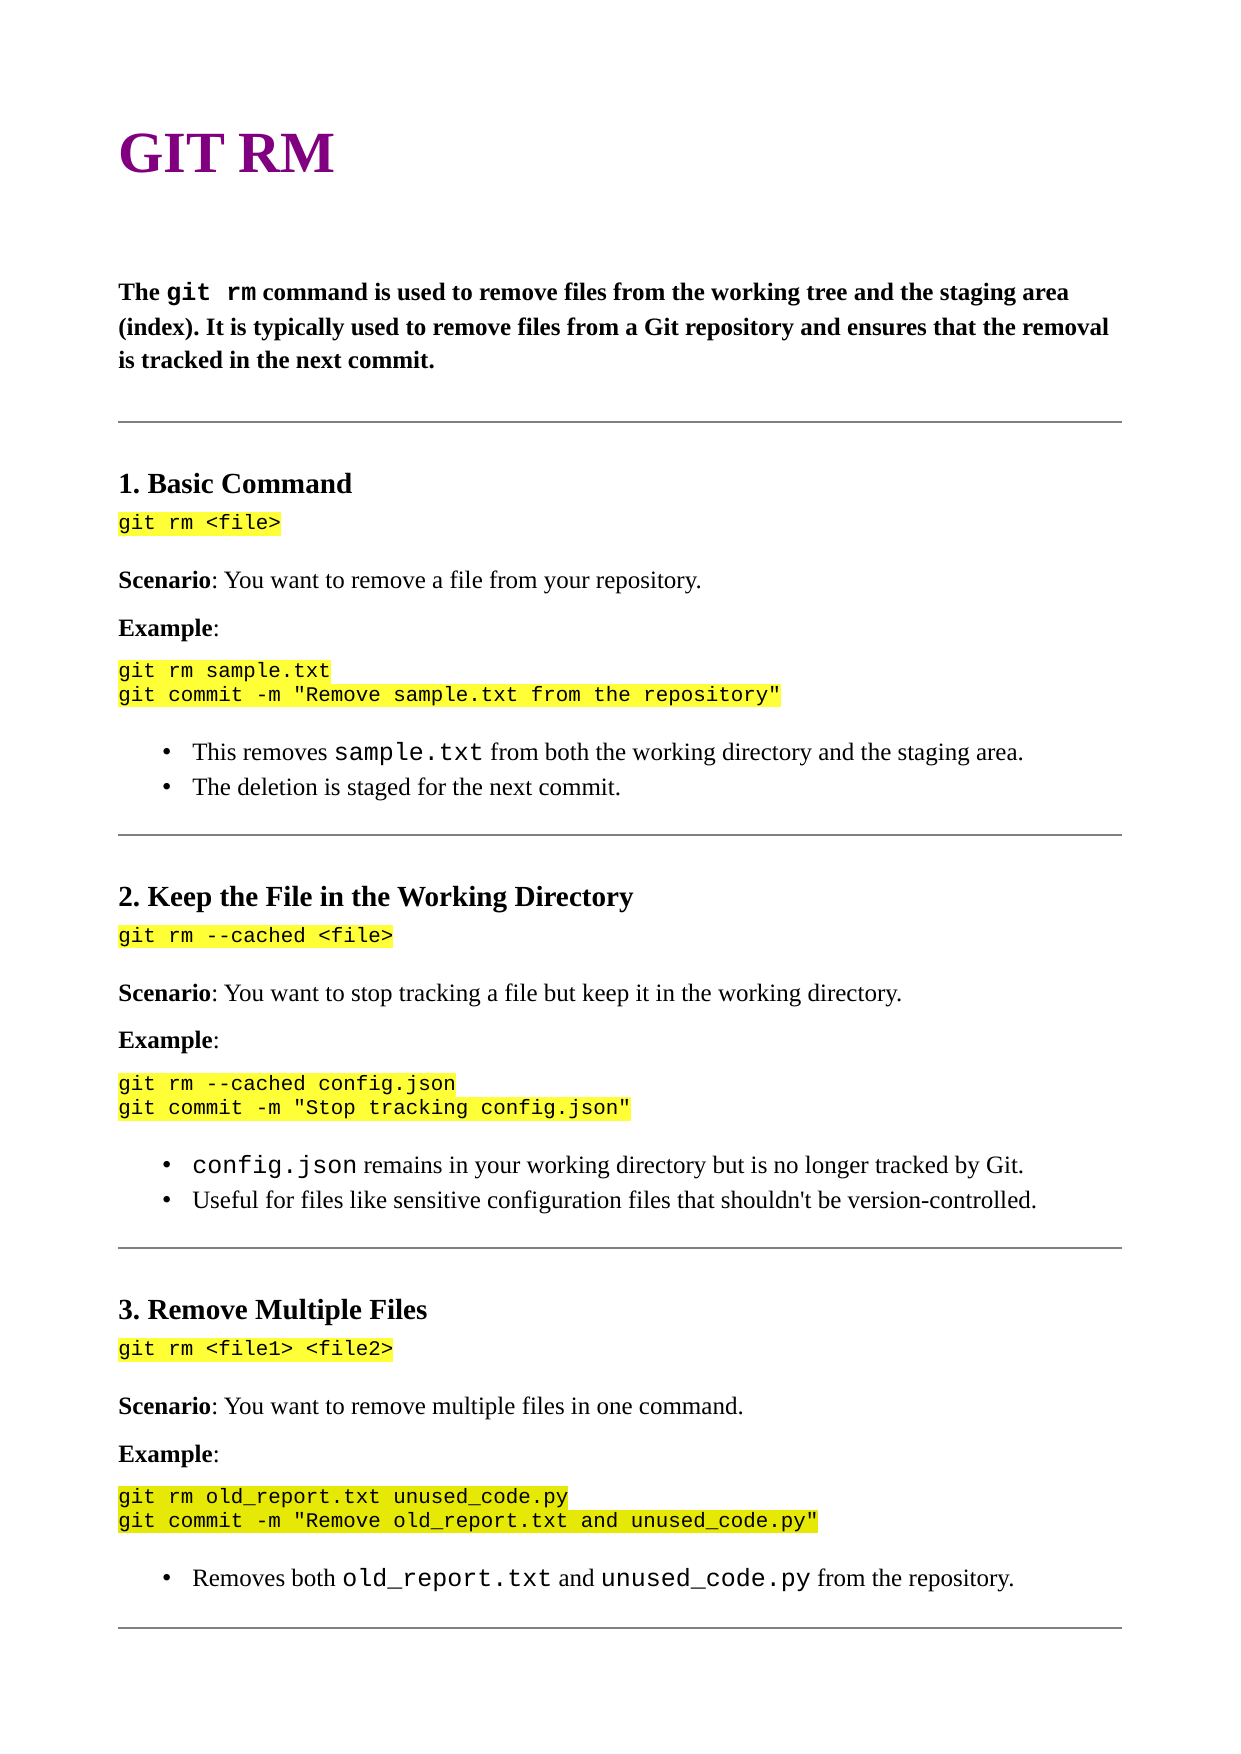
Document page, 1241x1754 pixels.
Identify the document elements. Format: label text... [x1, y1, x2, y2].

text git commit -m "Remove sample.txt from the repository" [118, 684, 1122, 707]
text git commit -m "Stop tracking config.json" [118, 1097, 1122, 1121]
text GIT RM [118, 118, 1122, 185]
text The git rm command is used to remove files from the working tree and the staging area (index). It is typically used to remove files from a Git repository and ensures that the removal is tracked in the next commit. [118, 277, 1122, 374]
list The deletion is staged for the next commit. [162, 772, 1122, 801]
list config.json remains in your working directory but is no longer tracked by Git. [162, 1150, 1122, 1181]
text git rm old_report.txt unused_code.py [118, 1486, 1122, 1510]
text Scenario: You want to stop tracking a file but keep it in the working directory. [118, 978, 1122, 1007]
list Removes both old_report.txt and unused_code.py from the repository. [162, 1563, 1122, 1594]
text git commit -m "Remove old_report.txt and unused_code.py" [118, 1510, 1122, 1533]
list This removes sample.txt from both the working directory and the staging area. [162, 737, 1122, 768]
text git rm <file> [118, 512, 1122, 536]
subtitle 1. Basic Command [118, 466, 1122, 499]
text git rm sample.txt [118, 660, 1122, 684]
list Useful for files like sensitive configuration files that shouldn't be version-controlled. [162, 1185, 1122, 1214]
text git rm <file1> <file2> [118, 1338, 1122, 1362]
text Example: [118, 1026, 1122, 1054]
text Scenario: You want to remove multiple files in one command. [118, 1391, 1122, 1420]
text Example: [118, 613, 1122, 641]
text git rm --cached <file> [118, 925, 1122, 948]
text git rm --cached config.json [118, 1073, 1122, 1097]
subtitle 2. Keep the File in the Working Directory [118, 879, 1122, 912]
subtitle 3. Remove Multiple Files [118, 1292, 1122, 1325]
text Example: [118, 1439, 1122, 1467]
text Scenario: You want to remove a file from your repository. [118, 565, 1122, 594]
